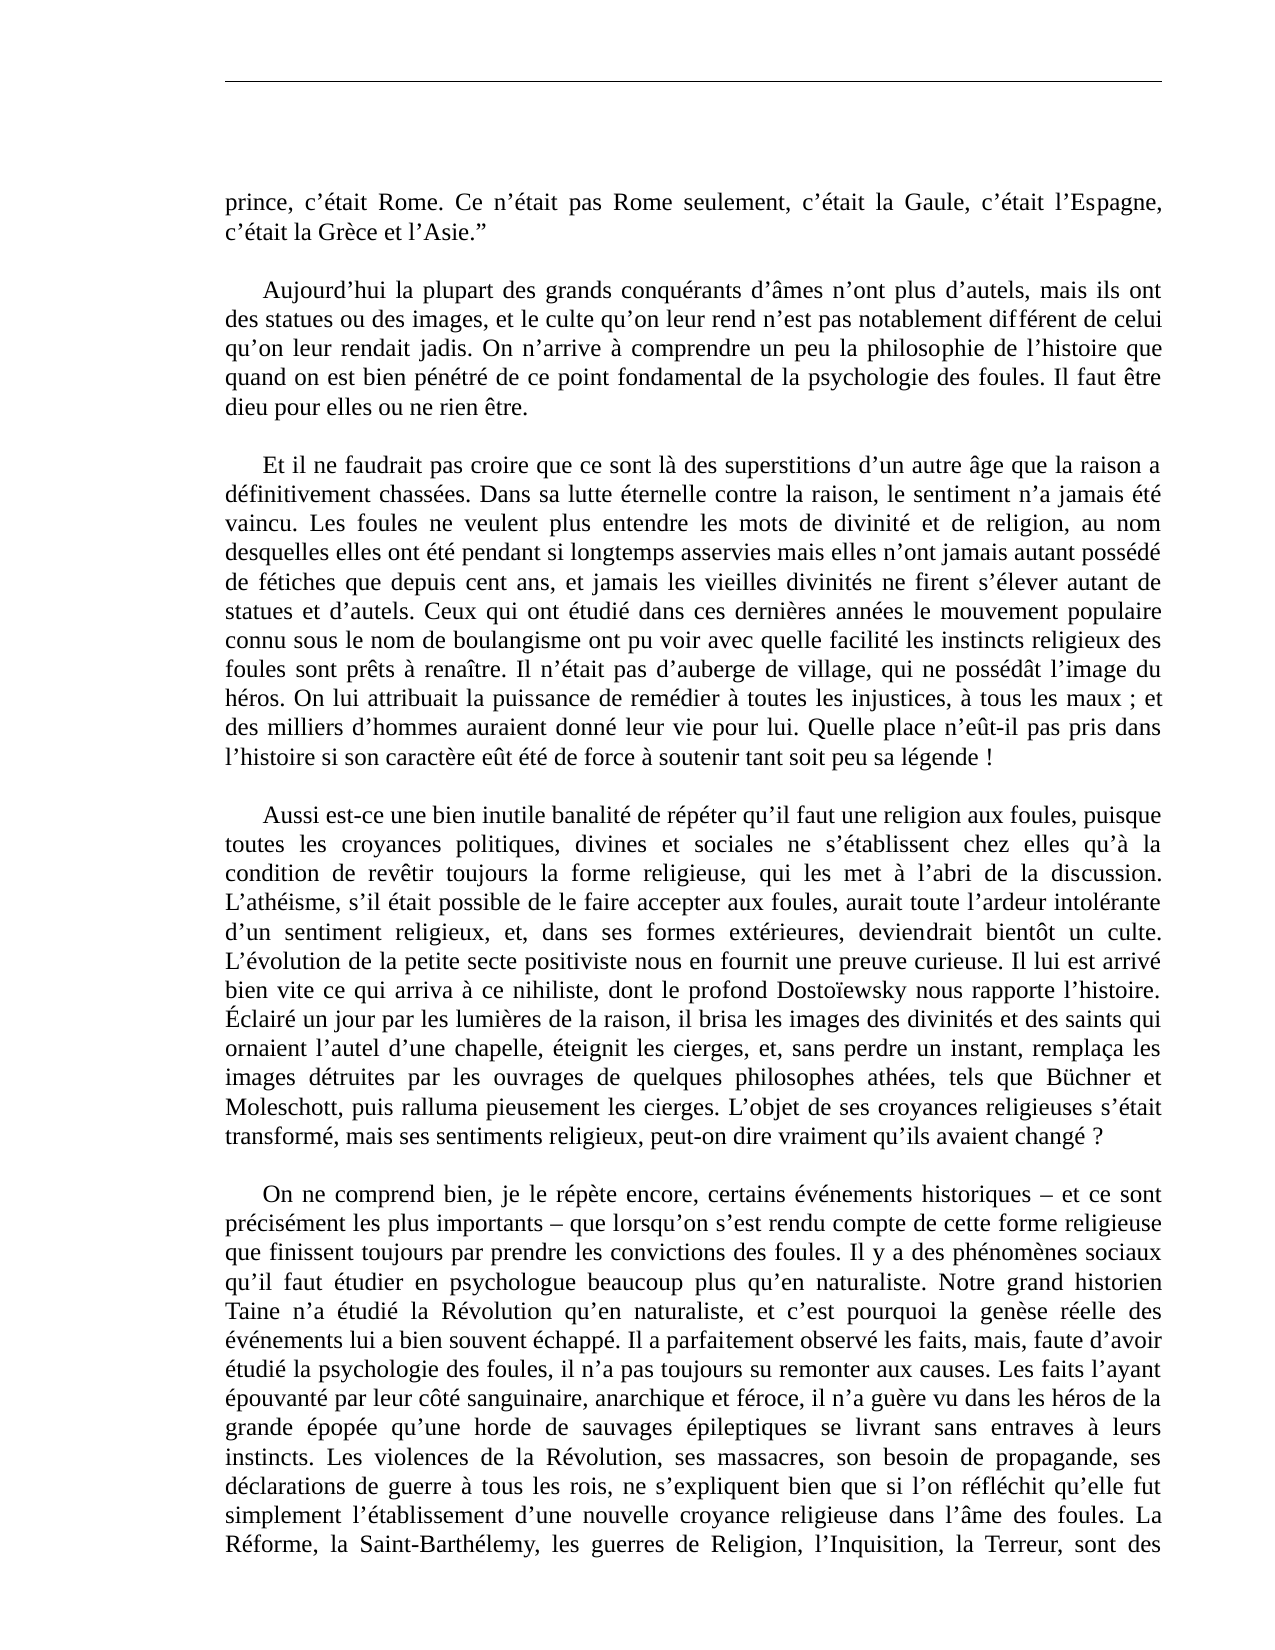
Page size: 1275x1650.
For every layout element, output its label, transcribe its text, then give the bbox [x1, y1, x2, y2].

text prince, c’était Rome. Ce n’était pas Rome seulement, c’était la Gaule, c’était l’Es­pagne, c’était la Grèce et l’Asie.” [225, 187, 1162, 246]
text On ne comprend bien, je le répète encore, certains événements historiques – et ce sont précisément les plus importants – que lorsqu’on s’est rendu compte de cette forme religieuse que finissent toujours par prendre les convictions des foules. Il y a des phénomènes sociaux qu’il faut étudier en psychologue beaucoup plus qu’en natu­raliste. Notre grand historien Taine n’a étudié la Révolution qu’en naturaliste, et c’est pourquoi la genèse réelle des événements lui a bien souvent échappé. Il a parfai­tement observé les faits, mais, faute d’avoir étudié la psychologie des foules, il n’a pas toujours su remonter aux causes. Les faits l’ayant épouvanté par leur côté sanguinaire, anarchique et féroce, il n’a guère vu dans les héros de la grande épopée qu’une horde de sauvages épileptiques se livrant sans entraves à leurs instincts. Les violences de la Révolution, ses massacres, son besoin de propagande, ses déclarations de guerre à tous les rois, ne s’expliquent bien que si l’on réfléchit qu’elle fut simplement l’établis­sement d’une nouvelle croyance religieuse dans l’âme des foules. La Réforme, la Saint-Barthélemy, les guerres de Religion, l’Inquisition, la Terreur, sont des [225, 1179, 1162, 1558]
text Aussi est-ce une bien inutile banalité de répéter qu’il faut une religion aux foules, puisque toutes les croyances politiques, divines et sociales ne s’établissent chez elles qu’à la condition de revêtir toujours la forme religieuse, qui les met à l’abri de la dis­cussion. L’athéisme, s’il était possible de le faire accepter aux foules, aurait toute l’ardeur intolérante d’un sentiment religieux, et, dans ses formes extérieures, devien­drait bientôt un culte. L’évolution de la petite secte positiviste nous en fournit une preuve curieuse. Il lui est arrivé bien vite ce qui arriva à ce nihiliste, dont le profond Dostoïewsky nous rapporte l’histoire. Éclairé un jour par les lumières de la raison, il brisa les images des divinités et des saints qui ornaient l’autel d’une chapelle, éteignit les cierges, et, sans perdre un instant, remplaça les images détruites par les ouvrages de quelques philosophes athées, tels que Büchner et Moleschott, puis ralluma pieusement les cierges. L’objet de ses croyances religieuses s’était transformé, mais ses sentiments religieux, peut-on dire vraiment qu’ils avaient changé ? [225, 800, 1162, 1150]
text Et il ne faudrait pas croire que ce sont là des superstitions d’un autre âge que la raison a définitivement chassées. Dans sa lutte éternelle contre la raison, le sentiment n’a jamais été vaincu. Les foules ne veulent plus entendre les mots de divinité et de religion, au nom desquelles elles ont été pendant si longtemps asservies mais elles n’ont jamais autant possédé de fétiches que depuis cent ans, et jamais les vieilles divinités ne firent s’élever autant de statues et d’autels. Ceux qui ont étudié dans ces dernières années le mouvement populaire connu sous le nom de boulangisme ont pu voir avec quelle facilité les instincts religieux des foules sont prêts à renaître. Il n’était pas d’auberge de village, qui ne possédât l’image du héros. On lui attribuait la puis­sance de remédier à toutes les injustices, à tous les maux ; et des milliers d’hommes auraient donné leur vie pour lui. Quelle place n’eût-il pas pris dans l’histoire si son caractère eût été de force à soutenir tant soit peu sa légende ! [225, 450, 1162, 771]
text Aujourd’hui la plupart des grands conquérants d’âmes n’ont plus d’autels, mais ils ont des statues ou des images, et le culte qu’on leur rend n’est pas notablement dif­férent de celui qu’on leur rendait jadis. On n’arrive à comprendre un peu la philoso­phie de l’histoire que quand on est bien pénétré de ce point fondamental de la psychologie des foules. Il faut être dieu pour elles ou ne rien être. [225, 275, 1162, 421]
